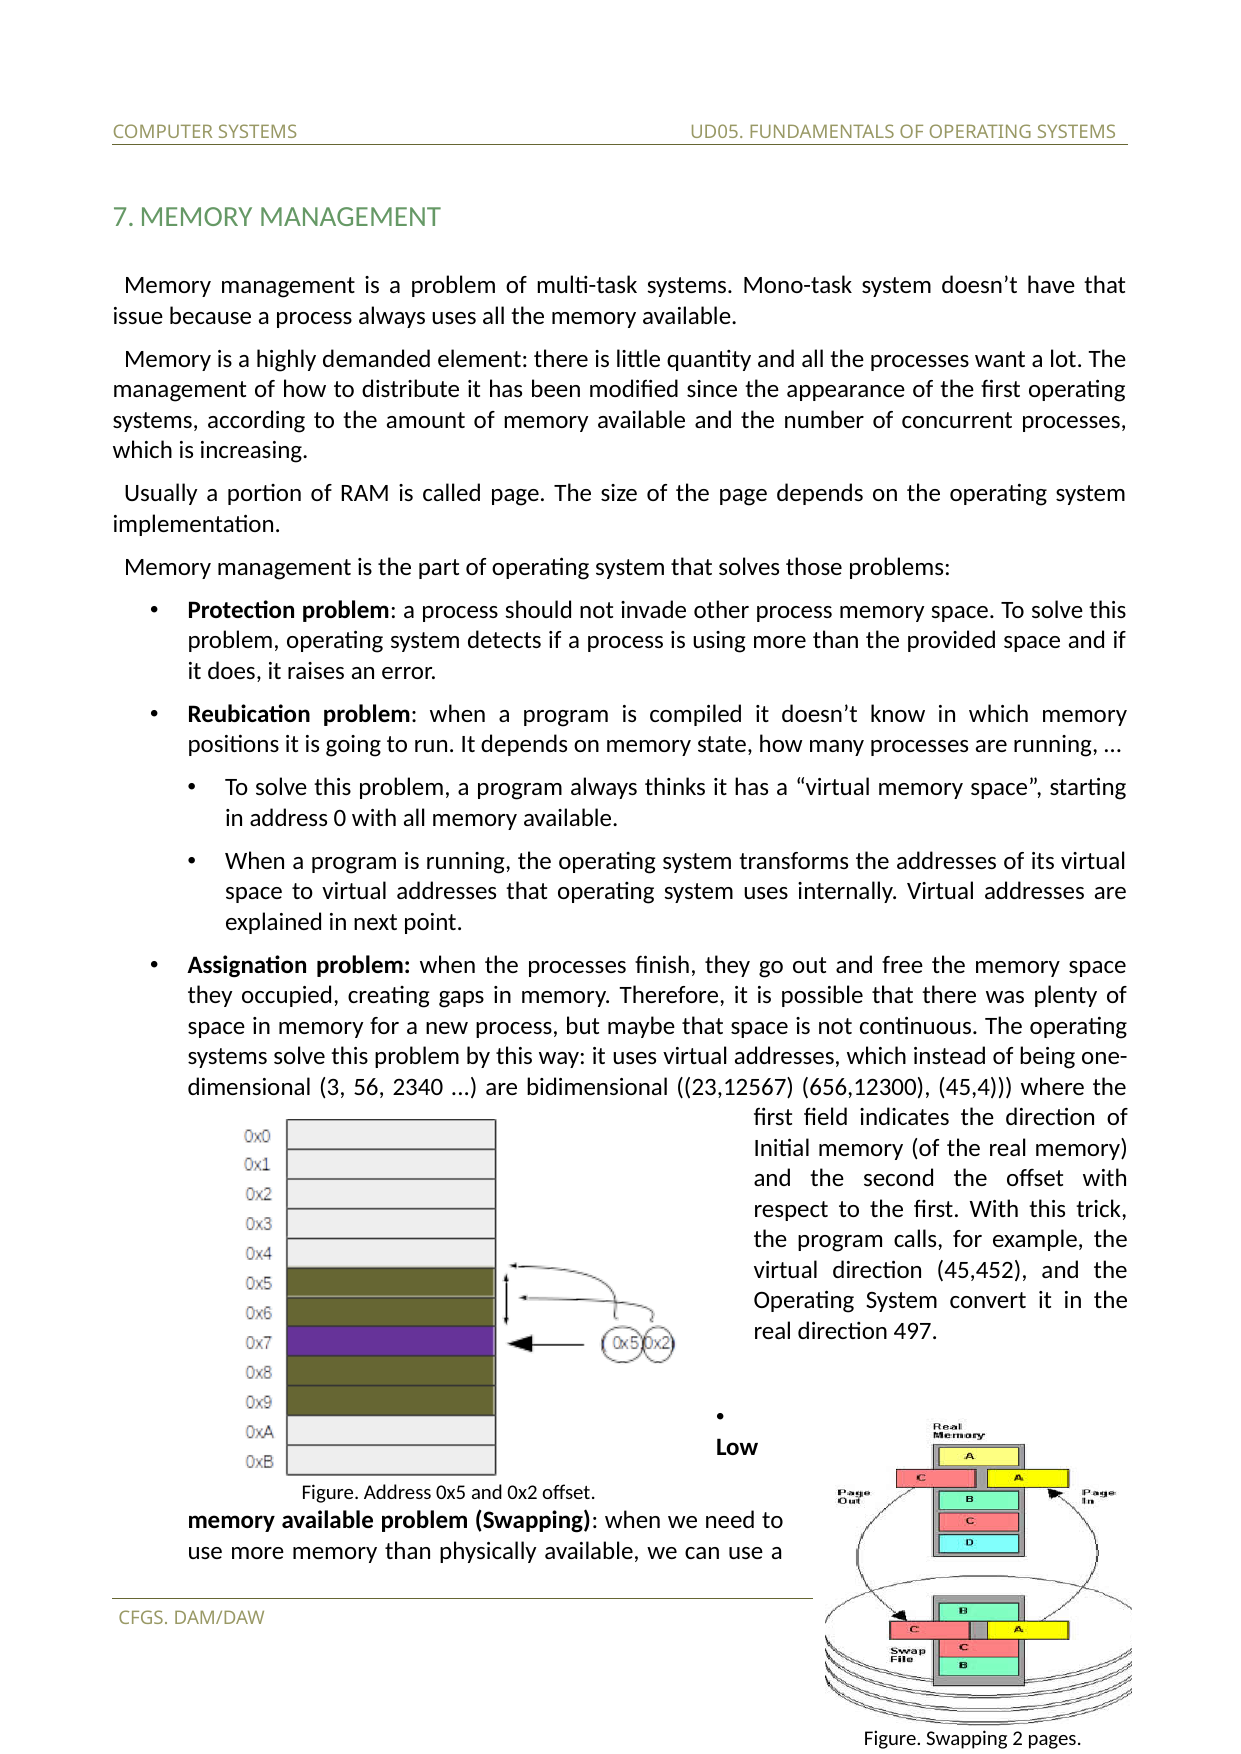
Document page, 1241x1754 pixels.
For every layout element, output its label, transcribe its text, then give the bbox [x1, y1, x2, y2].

subtitle Memory management [112, 198, 1128, 234]
text Usually a portion of RAM is called page. The size of the page depends on the operating system implementation. [112, 478, 1128, 539]
list Figure. Swapping 2 pages. [813, 1419, 1132, 1751]
picture [825, 1418, 1132, 1726]
list To solve this problem, a program always thinks it has a “virtual memory space”, starting in address 0 with all memory available. [187, 771, 1128, 832]
picture [230, 1119, 679, 1479]
list Low memory available problem (Swapping): when we need to use more memory than physically available, we can use a technique called swapping. This technique uses other devices (like Hard disk) that are slower than RAM memory to allocate less used pages. When a page allocated in the hard disk is required, a swap is done between a RAM page (frequently, less used of them) and the hard disk page. [150, 1401, 1132, 1566]
list Reubication problem: when a program is compiled it doesn’t know in which memory positions it is going to run. It depends on memory state, how many processes are running, … [150, 698, 1128, 759]
list Figure. Address 0x5 and 0x2 offset. [219, 1120, 678, 1504]
list When a program is running, the operating system transforms the addresses of its virtual space to virtual addresses that operating system uses internally. Virtual addresses are explained in next point. [187, 845, 1128, 936]
list Protection problem: a process should not invade other process memory space. To solve this problem, operating system detects if a process is using more than the provided space and if it does, it raises an error. [150, 594, 1128, 686]
text Memory is a highly demanded element: there is little quantity and all the processes want a lot. The management of how to distribute it has been modified since the appearance of the first operating systems, according to the amount of memory available and the number of concurrent processes, which is increasing. [112, 343, 1128, 465]
text Memory management is a problem of multi-task systems. Mono-task system doesn’t have that issue because a process always uses all the memory available. [112, 270, 1128, 331]
text Memory management is the part of operating system that solves those problems: [112, 551, 1128, 582]
list Assignation problem: when the processes finish, they go out and free the memory space they occupied, creating gaps in memory. Therefore, it is possible that there was plenty of space in memory for a new process, but maybe that space is not continuous. The operating systems solve this problem by this way: it uses virtual addresses, which instead of being one-dimensional (3, 56, 2340 ...) are bidimensional ((23,12567) (656,12300), (45,4))) where the first field indicates the direction of Initial memory (of the real memory) and the second the offset with respect to the first. With this trick, the program calls, for example, the virtual direction (45,452), and the Operating System convert it in the real direction 497. [150, 949, 1128, 1346]
